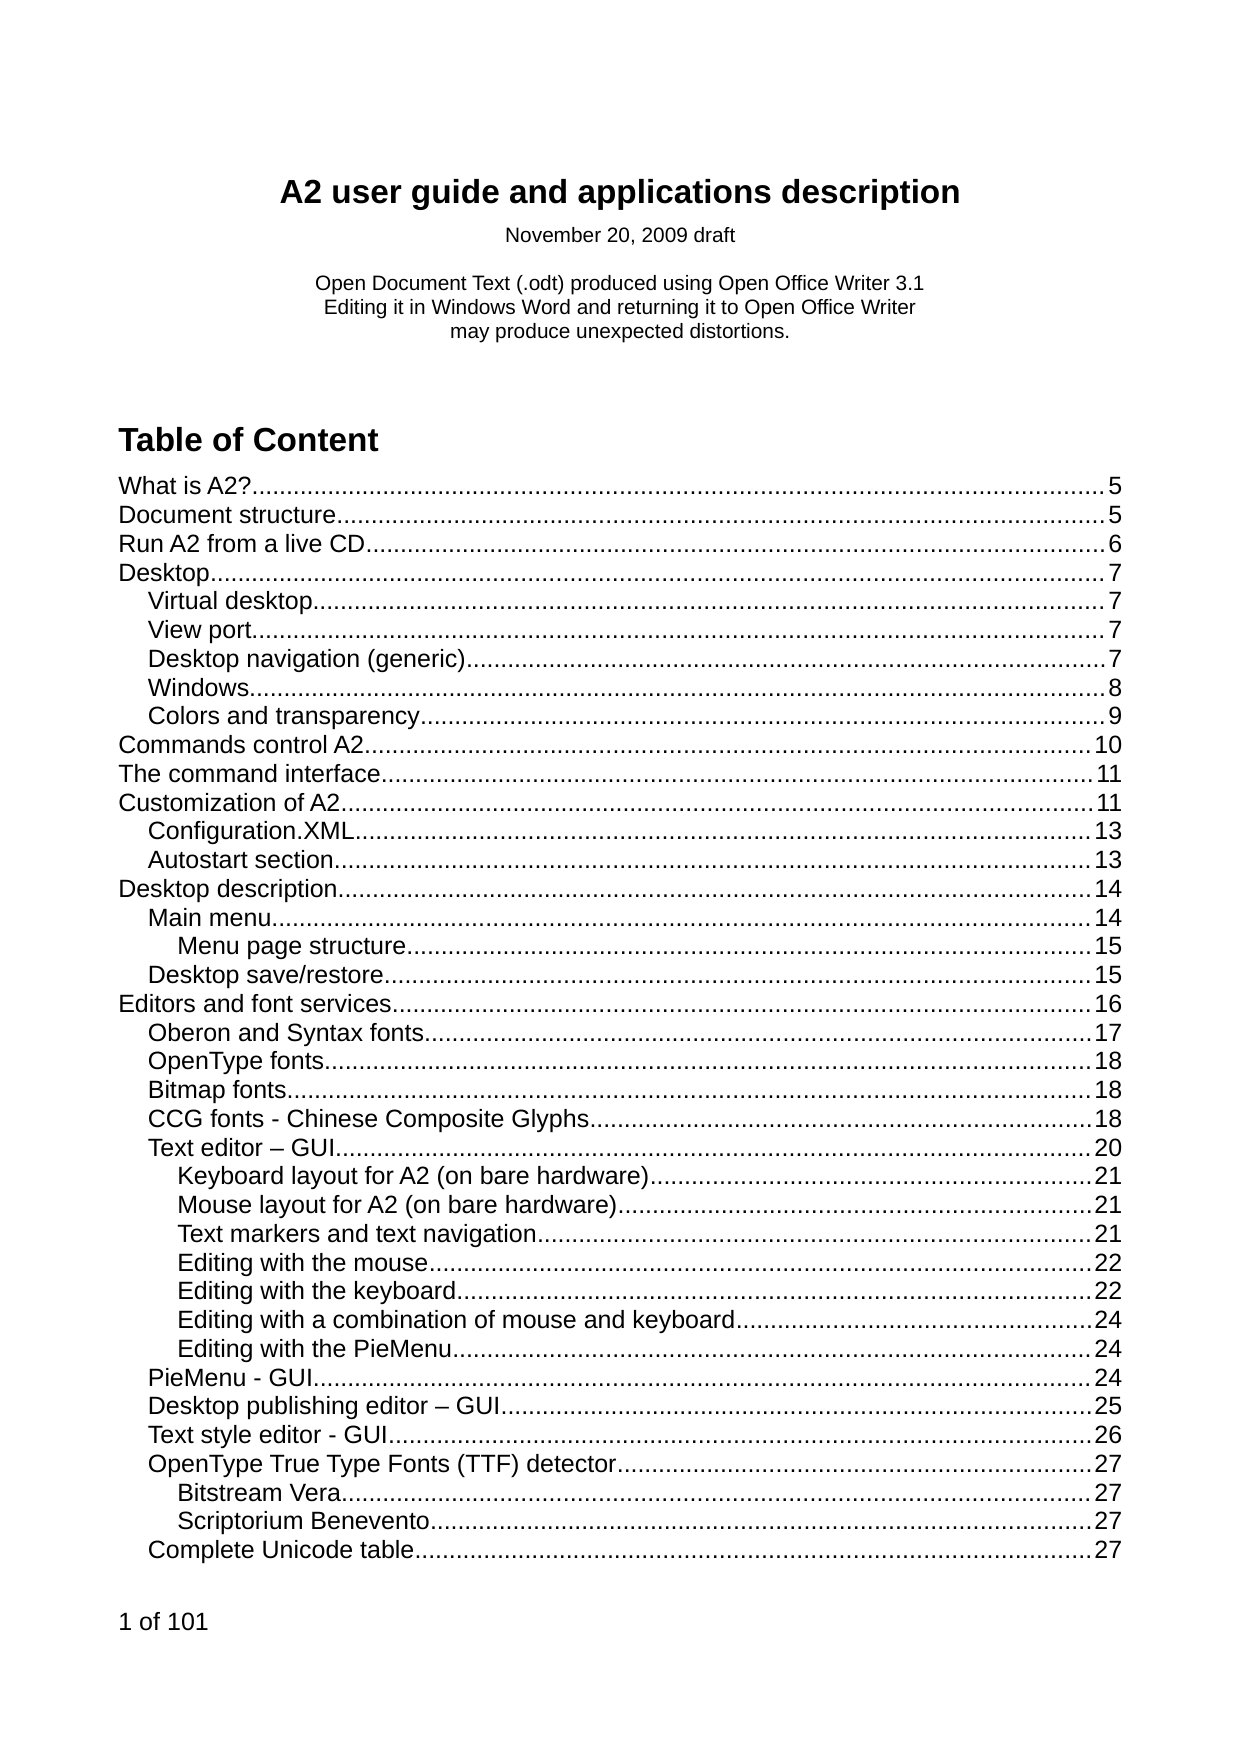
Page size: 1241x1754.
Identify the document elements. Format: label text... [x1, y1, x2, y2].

text Configuration.XML 13 [148, 816, 1122, 845]
text may produce unexpected distortions. [118, 319, 1122, 343]
text Text markers and text navigation 21 [177, 1219, 1122, 1247]
subtitle A2 user guide and applications description [118, 172, 1122, 210]
text Menu page structure 15 [177, 931, 1122, 960]
text Editing with the mouse 22 [177, 1247, 1122, 1276]
text Bitmap fonts 18 [148, 1075, 1122, 1104]
text Editing with the keyboard 22 [177, 1276, 1122, 1305]
text Windows 8 [148, 672, 1122, 701]
text The command interface 11 [118, 759, 1122, 787]
text OpenType True Type Fonts (TTF) detector 27 [148, 1449, 1122, 1477]
text Text editor – GUI 20 [148, 1132, 1122, 1161]
text Desktop navigation (generic) 7 [148, 644, 1122, 672]
text PieMenu - GUI 24 [148, 1362, 1122, 1391]
text Complete Unicode table 27 [148, 1535, 1122, 1564]
text Colors and transparency 9 [148, 701, 1122, 730]
text View port 7 [148, 615, 1122, 644]
text Run A2 from a live CD 6 [118, 529, 1122, 557]
text CCG fonts - Chinese Composite Glyphs 18 [148, 1104, 1122, 1132]
text Virtual desktop 7 [148, 586, 1122, 615]
text OpenType fonts 18 [148, 1046, 1122, 1075]
text Desktop description 14 [118, 874, 1122, 902]
text Scriptorium Benevento 27 [177, 1506, 1122, 1535]
text Editing with the PieMenu 24 [177, 1334, 1122, 1362]
text Open Document Text (.odt) produced using Open Office Writer 3.1 [118, 271, 1122, 295]
text What is A2? 5 [118, 471, 1122, 500]
text Bitstream Vera 27 [177, 1477, 1122, 1506]
text Editors and font services 16 [118, 989, 1122, 1017]
text Commands control A2 10 [118, 730, 1122, 759]
text November 20, 2009 draft [118, 223, 1122, 247]
text Text style editor - GUI 26 [148, 1420, 1122, 1449]
text Oberon and Syntax fonts 17 [148, 1017, 1122, 1046]
text Desktop 7 [118, 557, 1122, 586]
text Desktop save/restore 15 [148, 960, 1122, 989]
text Main menu 14 [148, 902, 1122, 931]
text Autostart section 13 [148, 845, 1122, 874]
text Keyboard layout for A2 (on bare hardware) 21 [177, 1161, 1122, 1190]
text Editing with a combination of mouse and keyboard 24 [177, 1305, 1122, 1334]
text Customization of A2 11 [118, 787, 1122, 816]
text Desktop publishing editor – GUI 25 [148, 1391, 1122, 1420]
text Document structure 5 [118, 500, 1122, 529]
subtitle Table of Content [118, 420, 1122, 459]
text Editing it in Windows Word and returning it to Open Office Writer [118, 295, 1122, 319]
text Mouse layout for A2 (on bare hardware) 21 [177, 1190, 1122, 1219]
